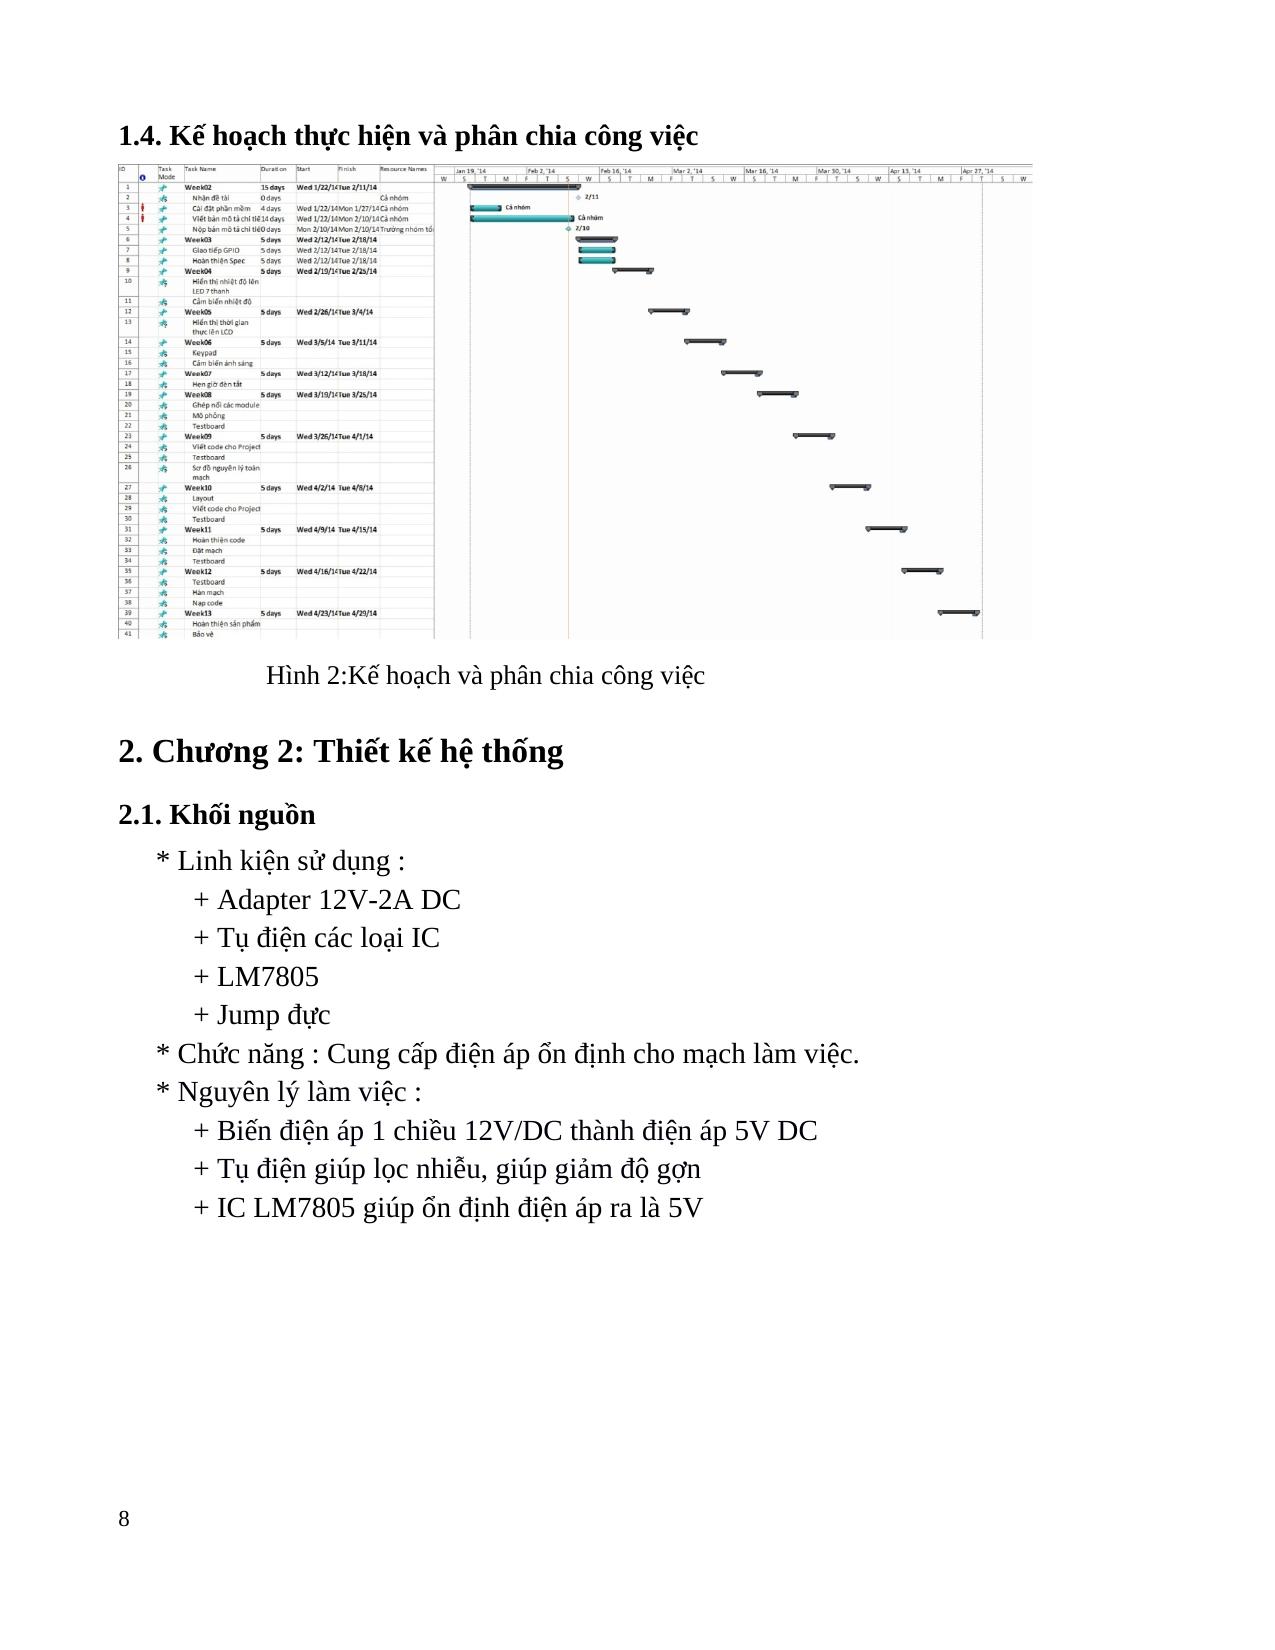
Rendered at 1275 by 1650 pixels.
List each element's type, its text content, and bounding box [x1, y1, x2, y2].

subtitle 2.1. Khối nguồn [118, 797, 1157, 831]
subtitle 2. Chương 2: Thiết kế hệ thống [118, 732, 1157, 770]
subtitle 1.4. Kế hoạch thực hiện và phân chia công việc [118, 118, 1157, 152]
text * Linh kiện sử dụng : [156, 843, 1157, 877]
picture [118, 164, 1033, 639]
text * Nguyên lý làm việc : [156, 1074, 1157, 1108]
text + IC LM7805 giúp ổn định điện áp ra là 5V [193, 1190, 1157, 1224]
text + Tụ điện các loại IC [193, 920, 1157, 954]
text + Adapter 12V-2A DC [193, 882, 1157, 915]
text + Biến điện áp 1 chiều 12V/DC thành điện áp 5V DC [193, 1113, 1157, 1147]
text Hình 2:Kế hoạch và phân chia công việc [118, 659, 1157, 690]
text * Chức năng : Cung cấp điện áp ổn định cho mạch làm việc. [156, 1036, 1157, 1069]
text + Jump đực [193, 997, 1157, 1031]
text + LM7805 [193, 959, 1157, 992]
text + Tụ điện giúp lọc nhiễu, giúp giảm độ gợn [193, 1152, 1157, 1185]
